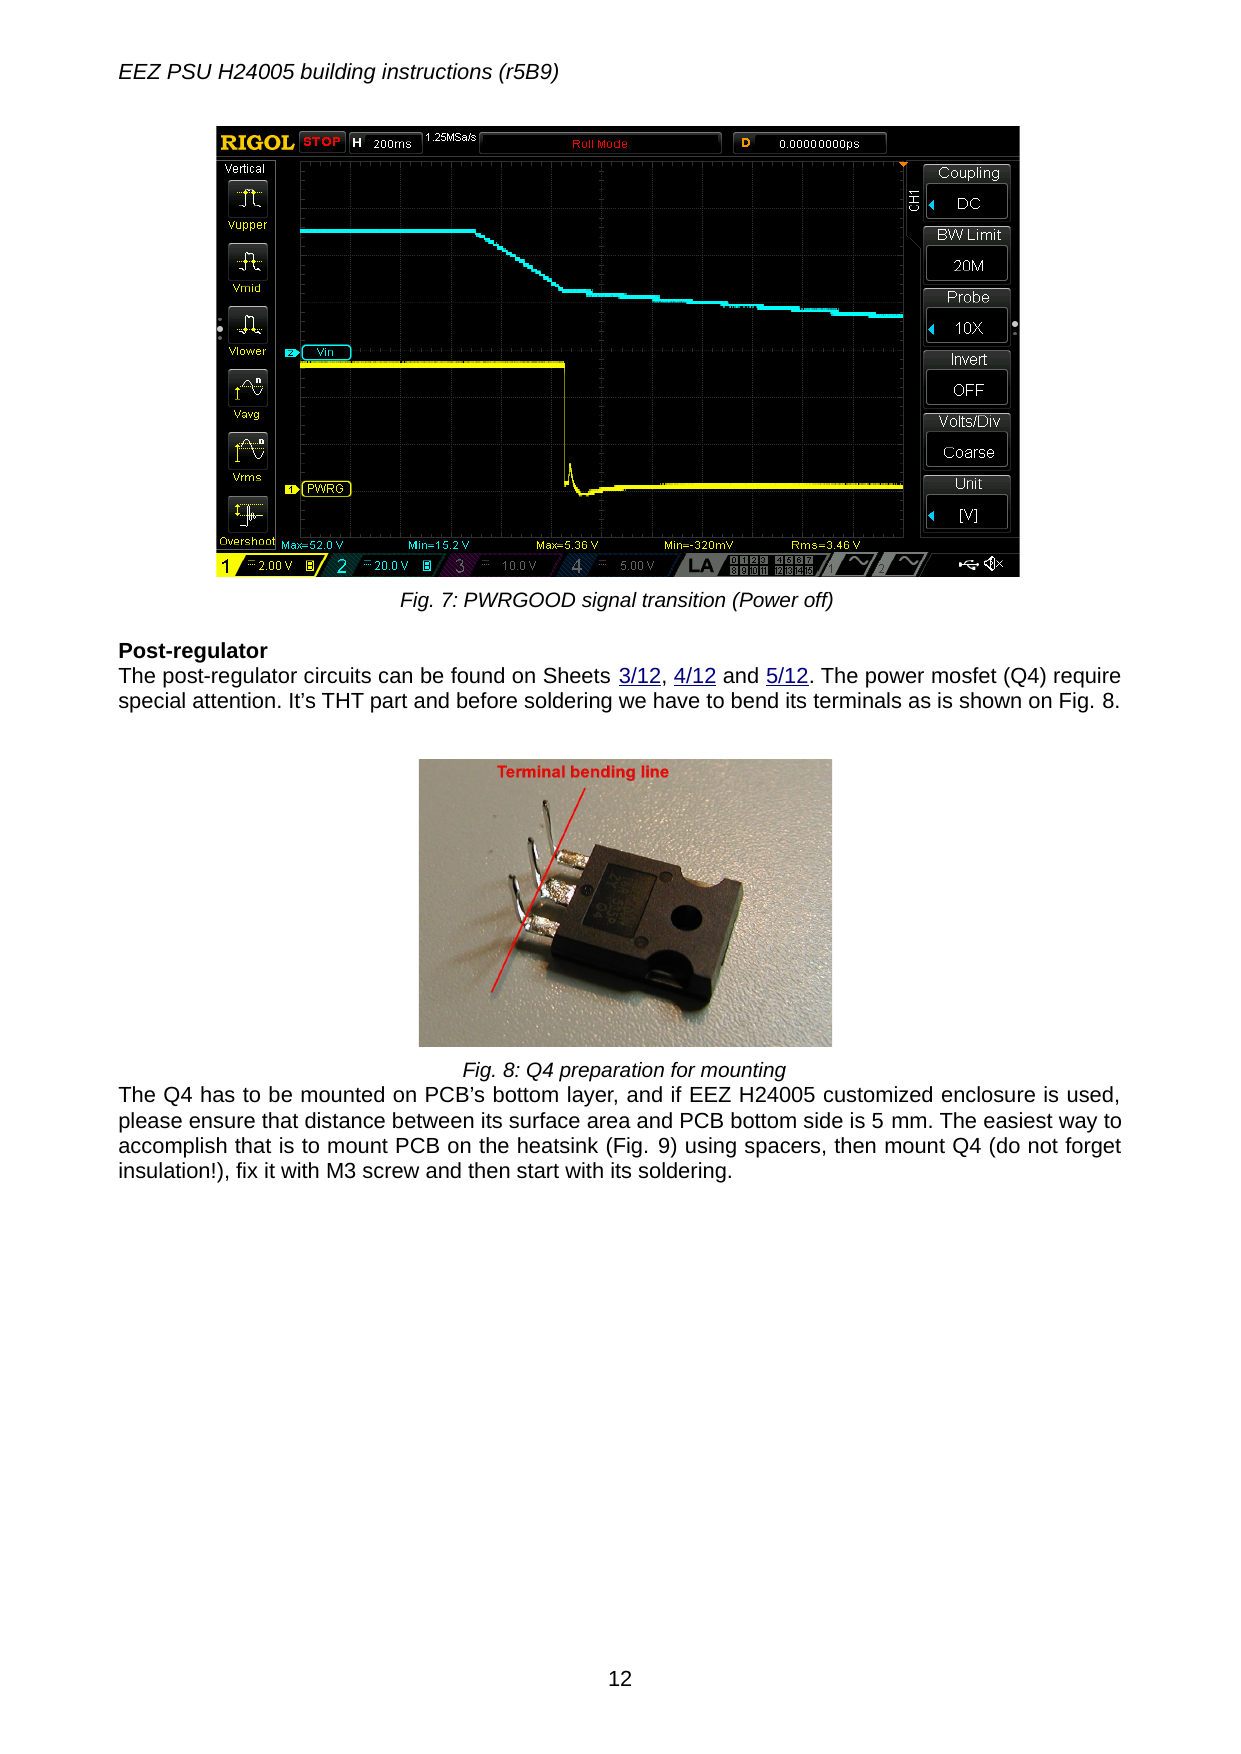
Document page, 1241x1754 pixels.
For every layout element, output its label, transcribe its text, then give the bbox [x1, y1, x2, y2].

text Post-regulator [118, 637, 1122, 663]
picture [216, 126, 1020, 577]
text Fig. 8: Q4 preparation for mounting [419, 1047, 832, 1082]
text The Q4 has to be mounted on PCB’s bottom layer, and if EEZ H24005 customized enclosure is used, please ensure that distance between its surface area and PCB bottom side is 5 mm. The easiest way to accomplish that is to mount PCB on the heatsink (Fig. 9) using spacers, then mount Q4 (do not forget insulation!), fix it with M3 screw and then start with its soldering. [118, 738, 1122, 1183]
text Fig. 7: PWRGOOD signal transition (Power off) [216, 577, 1019, 612]
text The post-regulator circuits can be found on Sheets 3/12, 4/12 and 5/12. The power mosfet (Q4) require special attention. It’s THT part and before soldering we have to bend its terminals as is shown on Fig. 8. [118, 663, 1122, 713]
picture [418, 759, 833, 1047]
